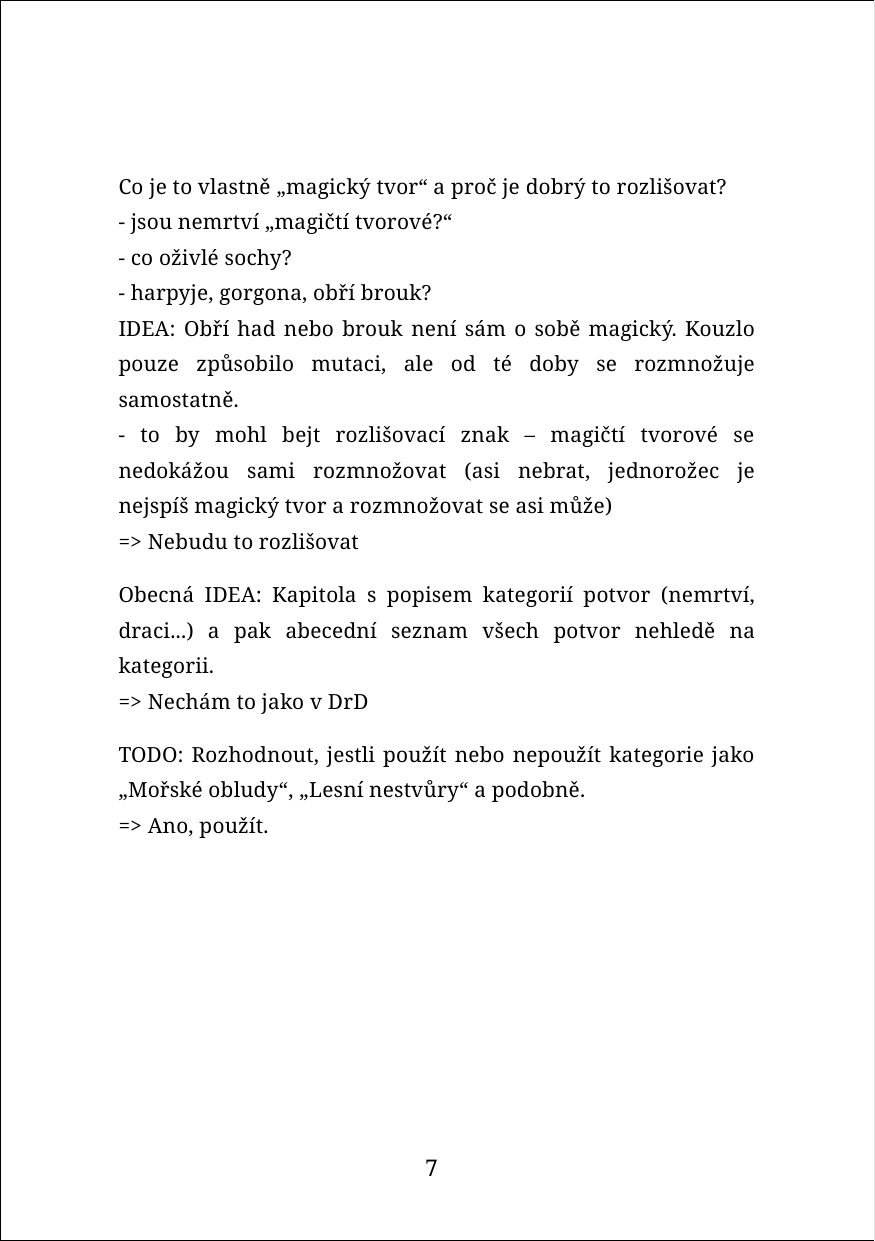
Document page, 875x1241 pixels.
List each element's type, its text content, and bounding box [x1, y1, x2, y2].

text TODO: Rozhodnout, jestli použít nebo nepoužít kategorie jako „Mořské obludy“, „Lesní nestvůry“ a podobně. => Ano, použít. [118, 740, 756, 839]
text Co je to vlastně „magický tvor“ a proč je dobrý to rozlišovat? - jsou nemrtví „magičtí tvorové?“ - co oživlé sochy? - harpyje, gorgona, obří brouk? IDEA: Obří had nebo brouk není sám o sobě magický. Kouzlo pouze způsobilo mutaci, ale od té doby se rozmnožuje samostatně. - to by mohl bejt rozlišovací znak – magičtí tvorové se nedokážou sami rozmnožovat (asi nebrat, jednorožec je nejspíš magický tvor a rozmnožovat se asi může) => Nebudu to rozlišovat [118, 172, 756, 555]
text Obecná IDEA: Kapitola s popisem kategorií potvor (nemrtví, draci...) a pak abecední seznam všech potvor nehledě na kategorii. => Nechám to jako v DrD [118, 580, 756, 715]
